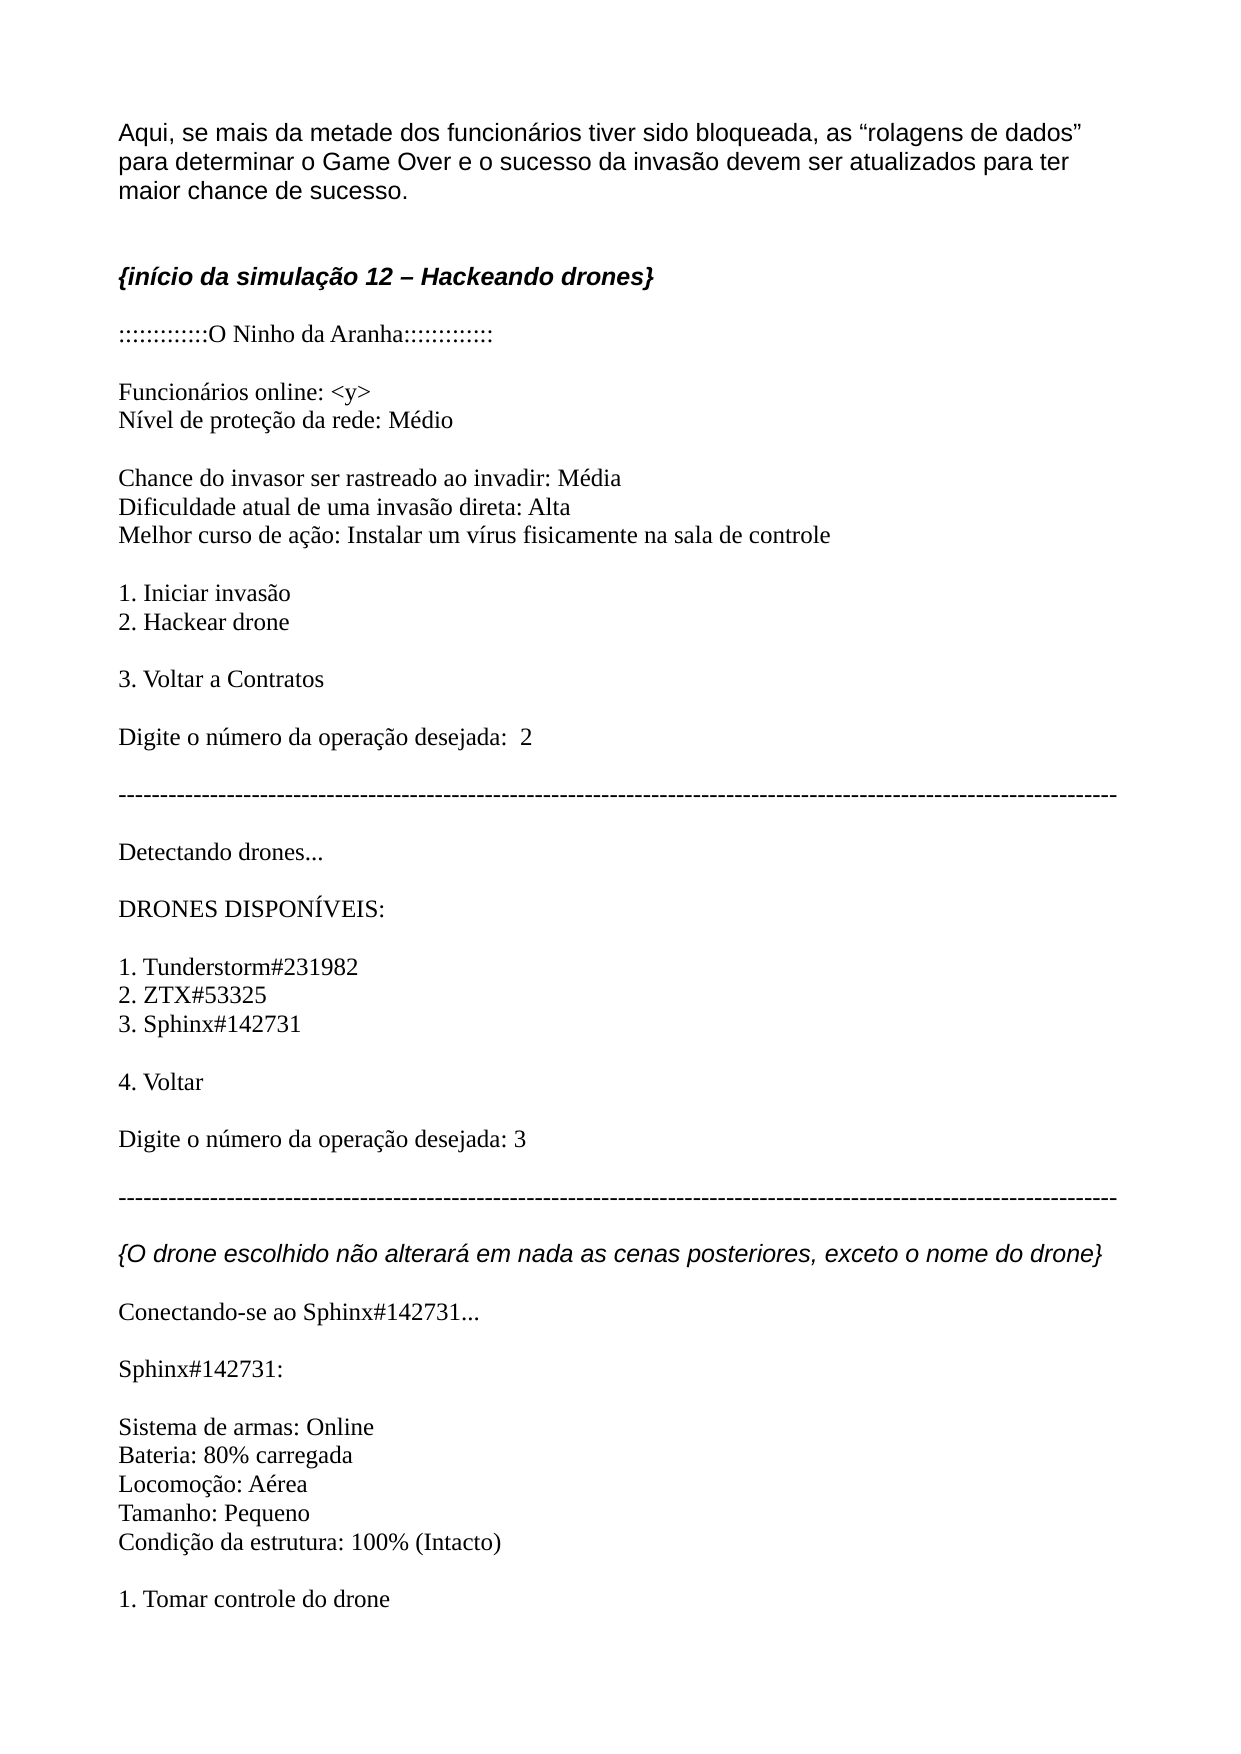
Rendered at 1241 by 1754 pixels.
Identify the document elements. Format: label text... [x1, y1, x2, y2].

text Melhor curso de ação: Instalar um vírus fisicamente na sala de controle [118, 521, 1122, 549]
text Bateria: 80% carregada [118, 1441, 1122, 1469]
text Funcionários online: <y> [118, 377, 1122, 406]
text DRONES DISPONÍVEIS: [118, 894, 1122, 923]
text 2. Hackear drone [118, 607, 1122, 636]
text Digite o número da operação desejada: 3 [118, 1124, 1122, 1153]
text ------------------------------------------------------------------------------------------------------------------------ [118, 779, 1122, 808]
text 1. Iniciar invasão [118, 578, 1122, 607]
text {início da simulação 12 – Hackeando drones} [118, 262, 1122, 291]
text Tamanho: Pequeno [118, 1498, 1122, 1527]
text Detectando drones... [118, 837, 1122, 866]
text Dificuldade atual de uma invasão direta: Alta [118, 492, 1122, 521]
text 2. ZTX#53325 [118, 981, 1122, 1009]
text {O drone escolhido não alterará em nada as cenas posteriores, exceto o nome do drone} [118, 1239, 1122, 1268]
text ------------------------------------------------------------------------------------------------------------------------ [118, 1182, 1122, 1211]
text Digite o número da operação desejada: 2 [118, 722, 1122, 751]
text 3. Sphinx#142731 [118, 1009, 1122, 1038]
text Condição da estrutura: 100% (Intacto) [118, 1527, 1122, 1556]
text 1. Tunderstorm#231982 [118, 952, 1122, 981]
text 3. Voltar a Contratos [118, 664, 1122, 693]
text 4. Voltar [118, 1067, 1122, 1096]
text Sistema de armas: Online [118, 1412, 1122, 1441]
text Locomoção: Aérea [118, 1469, 1122, 1498]
text Conectando-se ao Sphinx#142731... [118, 1297, 1122, 1326]
text :::::::::::::O Ninho da Aranha::::::::::::: [118, 319, 1122, 348]
text Chance do invasor ser rastreado ao invadir: Média [118, 463, 1122, 492]
text 1. Tomar controle do drone [118, 1584, 1122, 1613]
text Nível de proteção da rede: Médio [118, 406, 1122, 434]
text Aqui, se mais da metade dos funcionários tiver sido bloqueada, as “rolagens de dados” para determinar o Game Over e o sucesso da invasão devem ser atualizados para ter maior chance de sucesso. [118, 118, 1122, 204]
text Sphinx#142731: [118, 1354, 1122, 1383]
